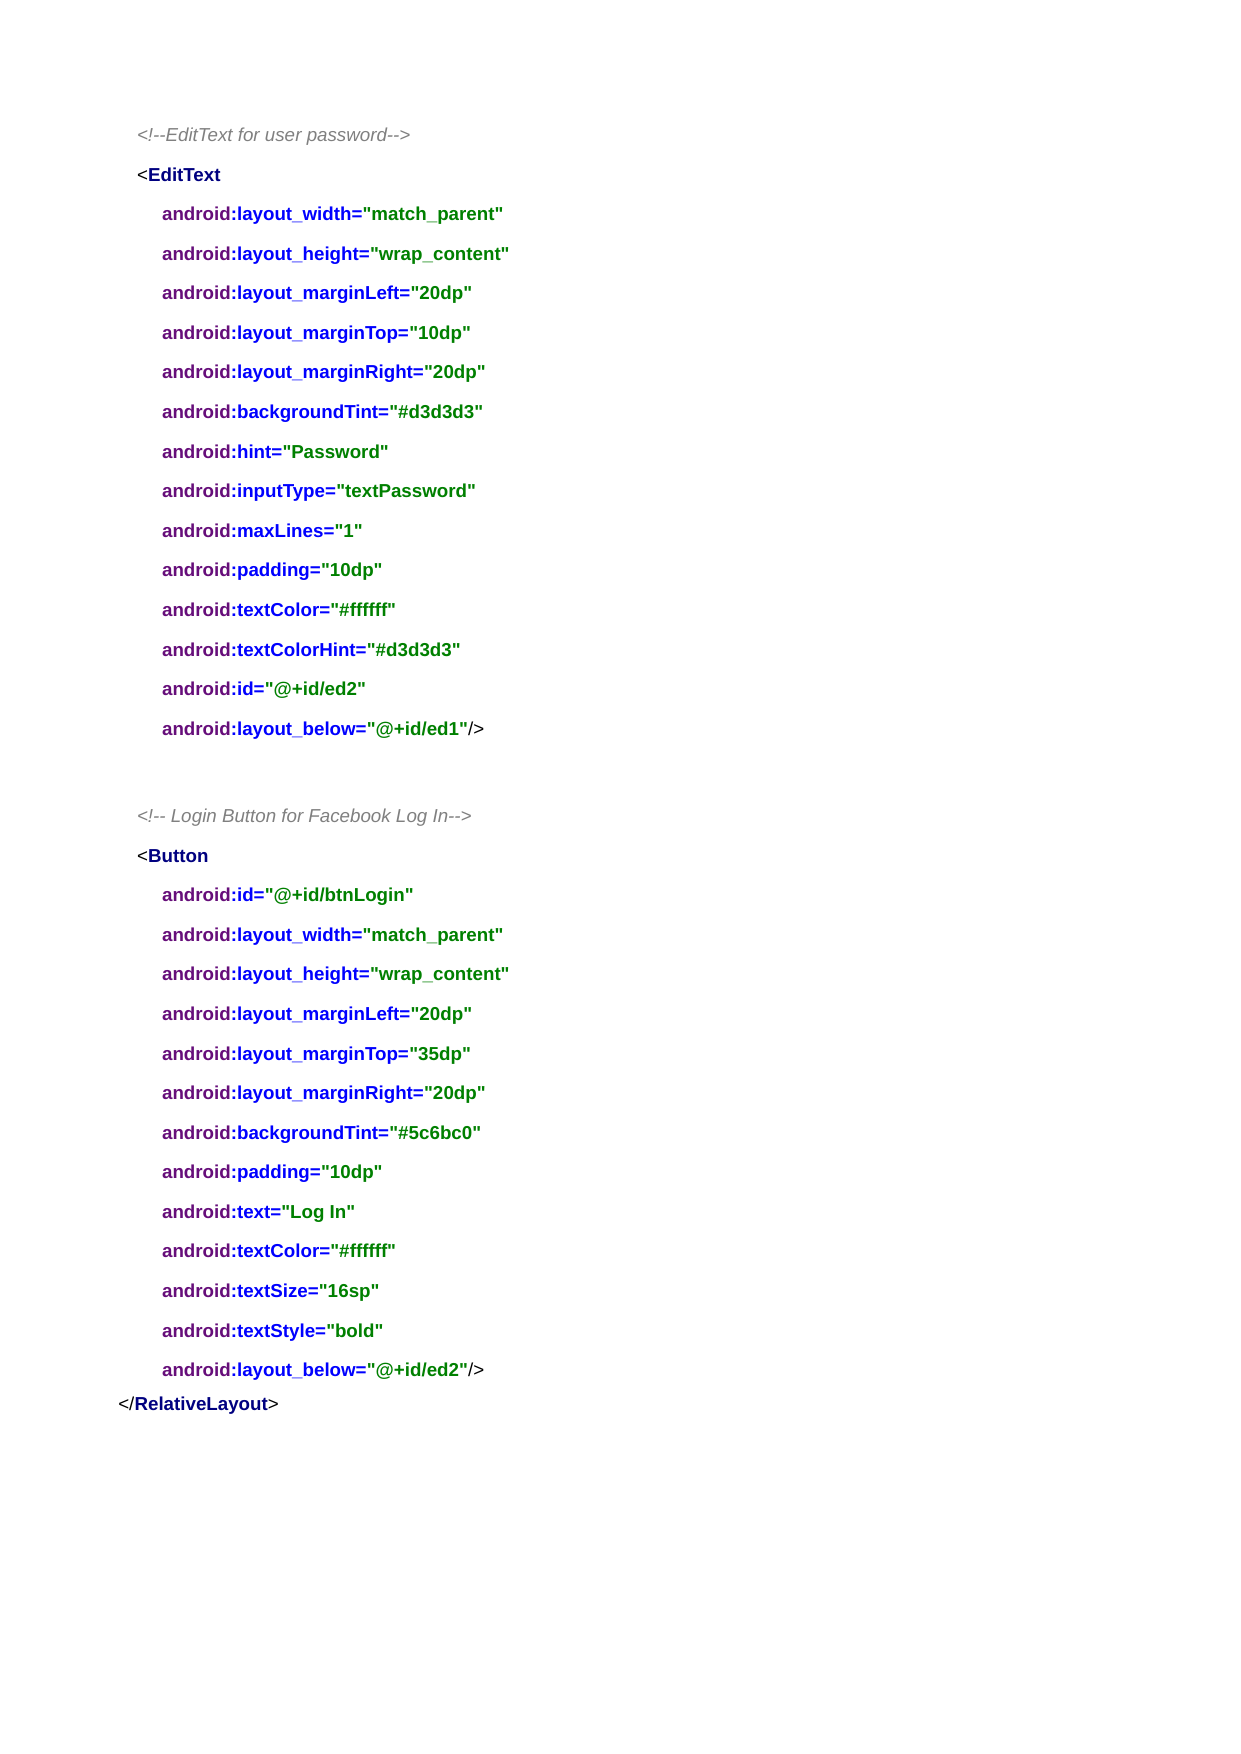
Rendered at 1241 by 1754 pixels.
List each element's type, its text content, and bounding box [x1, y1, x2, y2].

text android:id="@+id/ed2" [118, 672, 1122, 701]
text <Button [118, 839, 1122, 867]
text android:layout_marginRight="20dp" [118, 356, 1122, 384]
text android:layout_height="wrap_content" [118, 957, 1122, 986]
text android:layout_marginTop="10dp" [118, 316, 1122, 345]
text android:layout_below="@+id/ed1"/> [118, 712, 1122, 741]
text </RelativeLayout> [118, 1393, 1122, 1414]
text android:layout_width="match_parent" [118, 918, 1122, 947]
text android:layout_marginLeft="20dp" [118, 276, 1122, 305]
text android:textColor="#ffffff" [118, 593, 1122, 622]
text <!--EditText for user password--> [118, 118, 1122, 147]
text android:textSize="16sp" [118, 1274, 1122, 1303]
text android:hint="Password" [118, 435, 1122, 463]
text android:backgroundTint="#5c6bc0" [118, 1116, 1122, 1144]
text <EditText [118, 158, 1122, 186]
text android:layout_marginRight="20dp" [118, 1076, 1122, 1105]
text android:layout_marginLeft="20dp" [118, 997, 1122, 1026]
text <!-- Login Button for Facebook Log In--> [118, 799, 1122, 828]
text android:maxLines="1" [118, 514, 1122, 543]
text android:textColorHint="#d3d3d3" [118, 633, 1122, 661]
text android:layout_width="match_parent" [118, 197, 1122, 226]
text android:padding="10dp" [118, 1155, 1122, 1184]
text android:textStyle="bold" [118, 1314, 1122, 1342]
text android:layout_below="@+id/ed2"/> [118, 1353, 1122, 1382]
text android:textColor="#ffffff" [118, 1234, 1122, 1263]
text android:backgroundTint="#d3d3d3" [118, 395, 1122, 424]
text android:padding="10dp" [118, 553, 1122, 582]
text android:text="Log In" [118, 1195, 1122, 1224]
text android:layout_height="wrap_content" [118, 237, 1122, 266]
text android:layout_marginTop="35dp" [118, 1037, 1122, 1065]
text android:inputType="textPassword" [118, 474, 1122, 503]
text android:id="@+id/btnLogin" [118, 878, 1122, 907]
